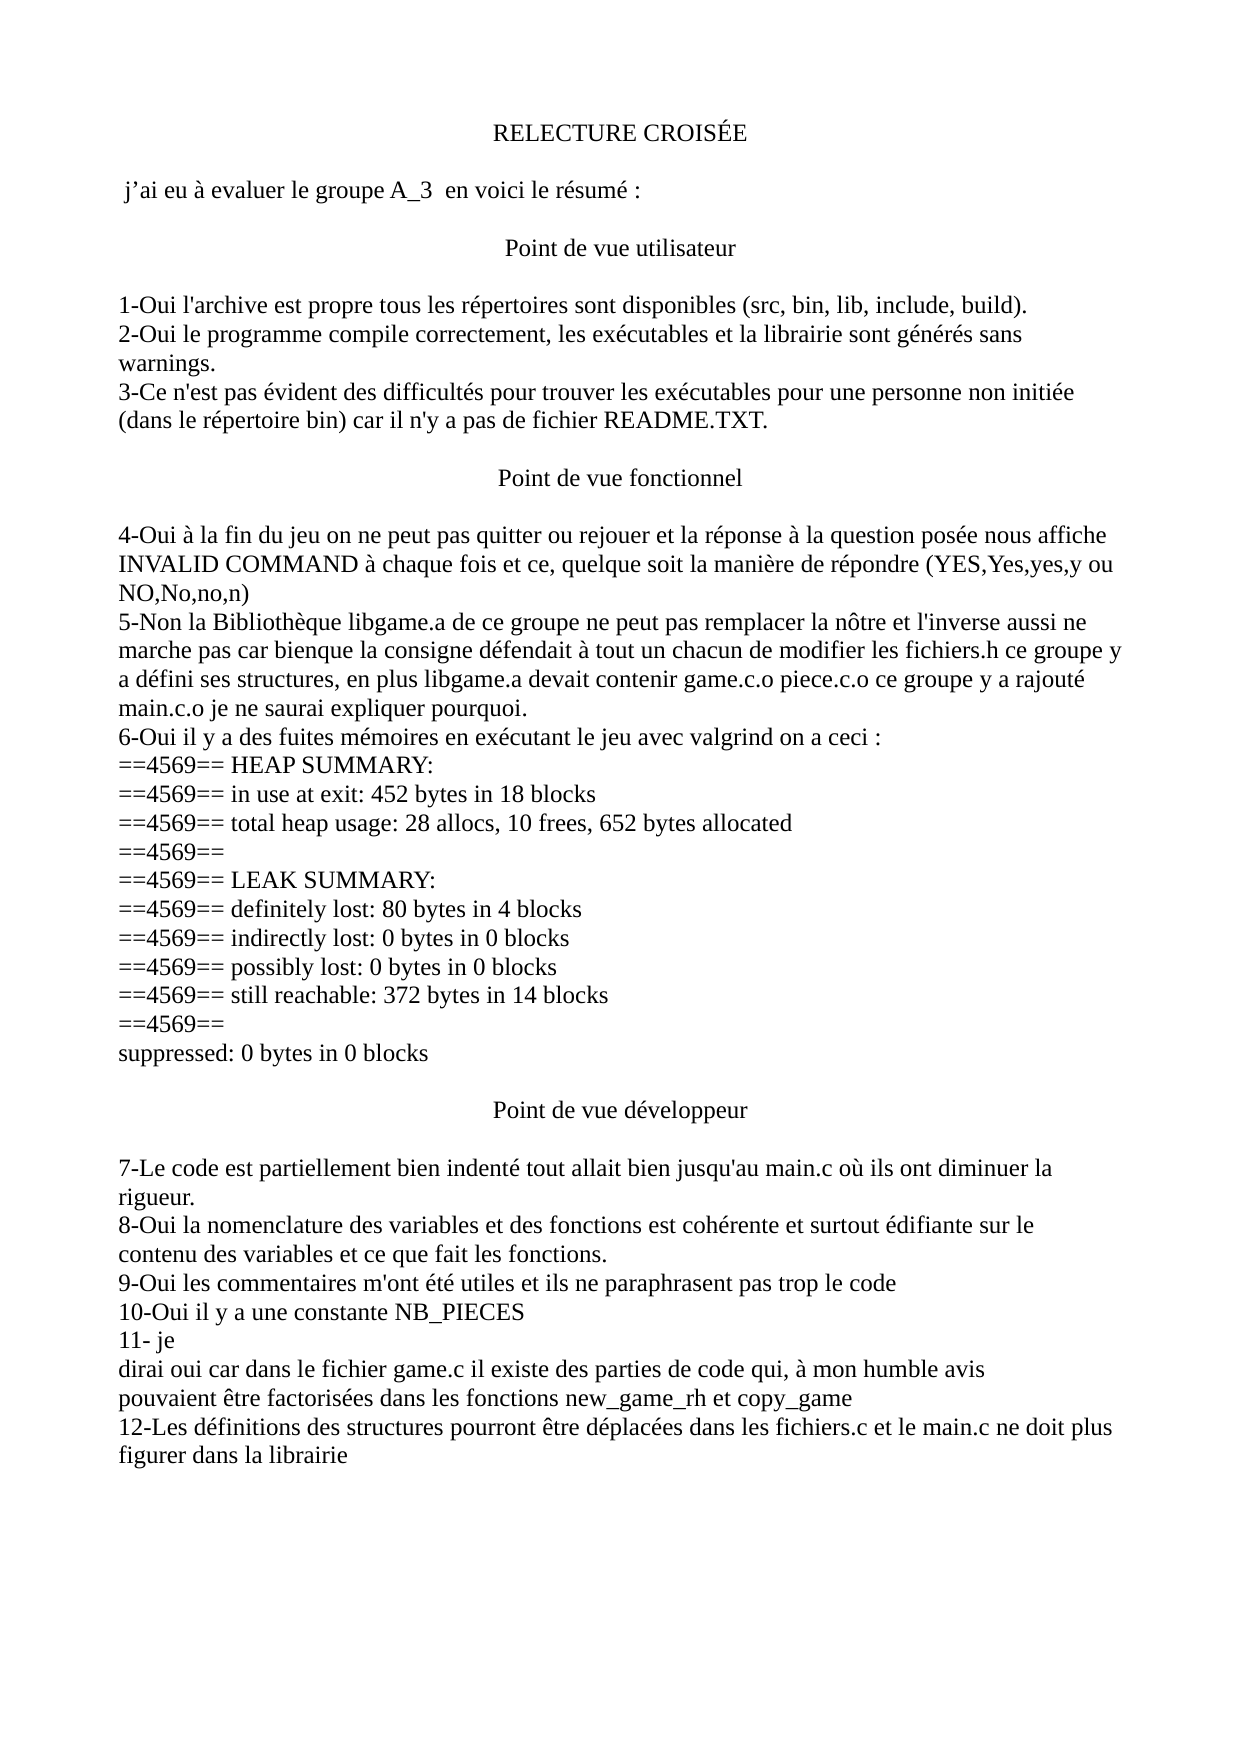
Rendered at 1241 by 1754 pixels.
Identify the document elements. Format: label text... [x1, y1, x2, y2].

text 5-Non la Bibliothèque libgame.a de ce groupe ne peut pas remplacer la nôtre et l'inverse aussi ne [118, 607, 1122, 636]
text contenu des variables et ce que fait les fonctions. [118, 1239, 1122, 1268]
text 10-Oui il y a une constante NB_PIECES [118, 1297, 1122, 1326]
text suppressed: 0 bytes in 0 blocks [118, 1038, 1122, 1067]
text RELECTURE CROISÉE [118, 118, 1122, 147]
text 8-Oui la nomenclature des variables et des fonctions est cohérente et surtout édifiante sur le [118, 1211, 1122, 1239]
text rigueur. [118, 1182, 1122, 1211]
text 11- je [118, 1326, 1122, 1354]
text 3-Ce n'est pas évident des difficultés pour trouver les exécutables pour une personne non initiée [118, 377, 1122, 406]
text 9-Oui les commentaires m'ont été utiles et ils ne paraphrasent pas trop le code [118, 1268, 1122, 1297]
text figurer dans la librairie [118, 1441, 1122, 1469]
text (dans le répertoire bin) car il n'y a pas de fichier README.TXT. [118, 406, 1122, 434]
text Point de vue fonctionnel [118, 463, 1122, 492]
text dirai oui car dans le fichier game.c il existe des parties de code qui, à mon humble avis [118, 1354, 1122, 1383]
text ==4569== in use at exit: 452 bytes in 18 blocks [118, 779, 1122, 808]
text ==4569== [118, 1009, 1122, 1038]
text pouvaient être factorisées dans les fonctions new_game_rh et copy_game [118, 1383, 1122, 1412]
text warnings. [118, 348, 1122, 377]
text ==4569== HEAP SUMMARY: [118, 751, 1122, 779]
text 12-Les définitions des structures pourront être déplacées dans les fichiers.c et le main.c ne doit plus [118, 1412, 1122, 1441]
text a défini ses structures, en plus libgame.a devait contenir game.c.o piece.c.o ce groupe y a rajouté [118, 664, 1122, 693]
text ==4569== still reachable: 372 bytes in 14 blocks [118, 981, 1122, 1009]
text marche pas car bienque la consigne défendait à tout un chacun de modifier les fichiers.h ce groupe y [118, 636, 1122, 664]
text INVALID COMMAND à chaque fois et ce, quelque soit la manière de répondre (YES,Yes,yes,y ou [118, 549, 1122, 578]
text ==4569== total heap usage: 28 allocs, 10 frees, 652 bytes allocated [118, 808, 1122, 837]
text 6-Oui il y a des fuites mémoires en exécutant le jeu avec valgrind on a ceci : [118, 722, 1122, 751]
text ==4569== indirectly lost: 0 bytes in 0 blocks [118, 923, 1122, 952]
text Point de vue utilisateur [118, 233, 1122, 262]
text 7-Le code est partiellement bien indenté tout allait bien jusqu'au main.c où ils ont diminuer la [118, 1153, 1122, 1182]
text ==4569== [118, 837, 1122, 866]
text Point de vue développeur [118, 1096, 1122, 1124]
text NO,No,no,n) [118, 578, 1122, 607]
text ==4569== LEAK SUMMARY: [118, 866, 1122, 894]
text ==4569== definitely lost: 80 bytes in 4 blocks [118, 894, 1122, 923]
text j’ai eu à evaluer le groupe A_3 en voici le résumé : [118, 176, 1122, 204]
text 1-Oui l'archive est propre tous les répertoires sont disponibles (src, bin, lib, include, build). [118, 291, 1122, 319]
text 2-Oui le programme compile correctement, les exécutables et la librairie sont générés sans [118, 319, 1122, 348]
text 4-Oui à la fin du jeu on ne peut pas quitter ou rejouer et la réponse à la question posée nous affiche [118, 521, 1122, 549]
text main.c.o je ne saurai expliquer pourquoi. [118, 693, 1122, 722]
text ==4569== possibly lost: 0 bytes in 0 blocks [118, 952, 1122, 981]
